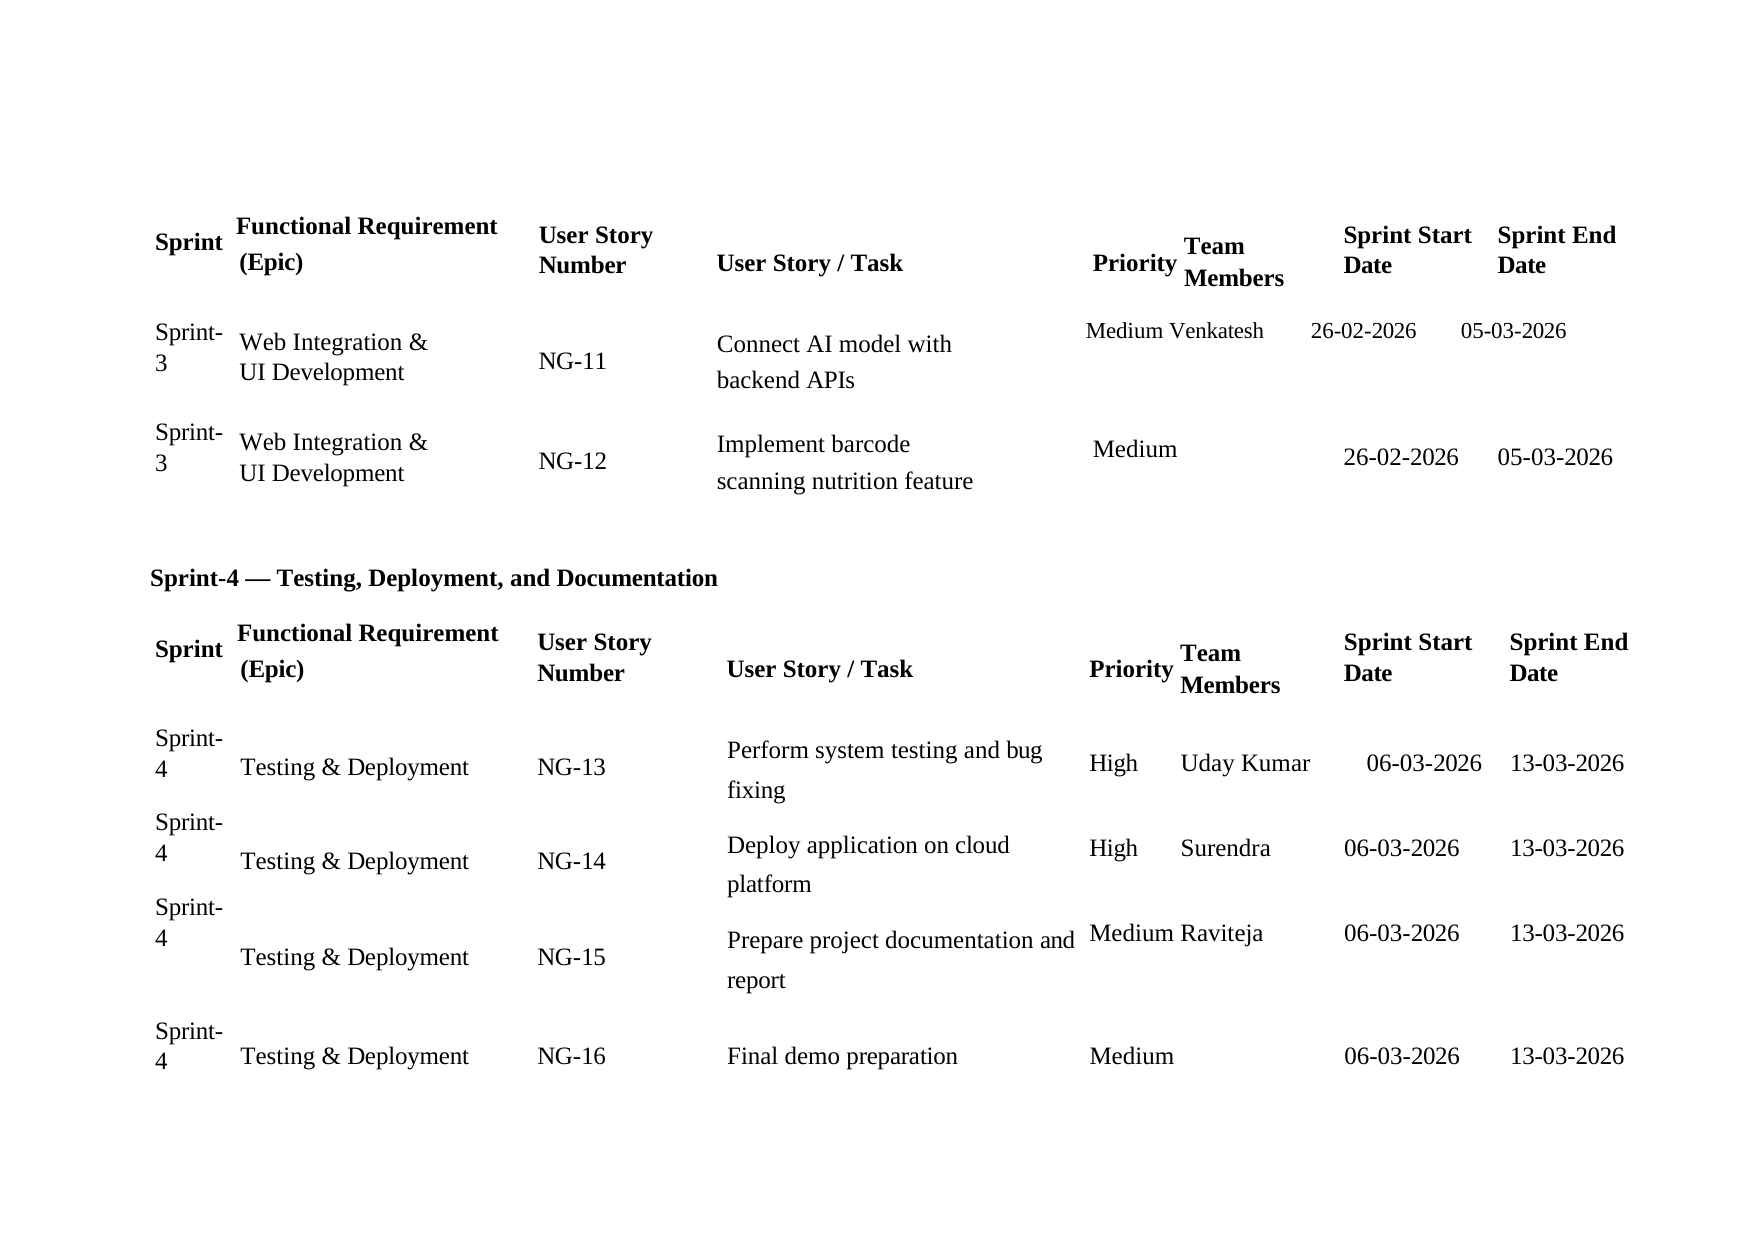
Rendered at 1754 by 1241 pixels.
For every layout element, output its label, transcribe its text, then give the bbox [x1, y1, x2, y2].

text Web Integration & UI Development [239, 427, 460, 487]
text Sprint- 4 [155, 1016, 225, 1075]
text Sprint Start Date [1344, 627, 1473, 687]
text fixing [727, 780, 1075, 802]
text Sprint- 3 [155, 317, 225, 376]
text Medium Venkatesh 26-02-2026 05-03-2026 [1086, 317, 1651, 344]
text Sprint End Date [1497, 220, 1651, 279]
text Sprint Functional Requirement (Epic) [155, 618, 501, 683]
text High Uday Kumar 06-03-2026 13-03-2026 [1089, 748, 1651, 777]
text Testing & Deployment NG-13 Perform system testing and bug [240, 735, 1075, 780]
text User Story Number [537, 627, 652, 687]
text User Story Number [538, 220, 653, 279]
text Testing & Deployment NG-16 Final demo preparation Medium 06-03-2026 13-03-2026 [240, 1041, 1651, 1070]
text Web Integration & UI Development [239, 327, 460, 386]
text Sprint Start Date [1343, 220, 1472, 279]
text Sprint- 4 [155, 723, 225, 783]
text 26-02-2026 05-03-2026 [1343, 442, 1651, 471]
text Sprint- 3 [155, 417, 225, 477]
text NG-11 Connect AI model with backend APIs [538, 329, 1041, 394]
text Sprint- 4 [155, 892, 225, 951]
text User Story / Task Priority Team Members [726, 638, 1281, 698]
text NG-12 Implement barcode scanning nutrition feature [538, 429, 1004, 495]
text Sprint Functional Requirement (Epic) [155, 211, 500, 276]
text platform [727, 875, 1075, 897]
text Sprint-4 — Testing, Deployment, and Documentation [150, 563, 1651, 592]
text Testing & Deployment NG-15 Prepare project documentation and [240, 925, 1075, 971]
text Medium [1093, 427, 1270, 465]
text Testing & Deployment NG-14 Deploy application on cloud [240, 830, 1075, 875]
text Medium Raviteja 06-03-2026 13-03-2026 [1089, 918, 1651, 947]
text High Surendra 06-03-2026 13-03-2026 [1089, 833, 1651, 862]
text Sprint- 4 [155, 807, 225, 867]
text Sprint End Date [1509, 627, 1629, 687]
text report [727, 971, 1075, 993]
text User Story / Task Priority Team Members [716, 231, 1285, 292]
